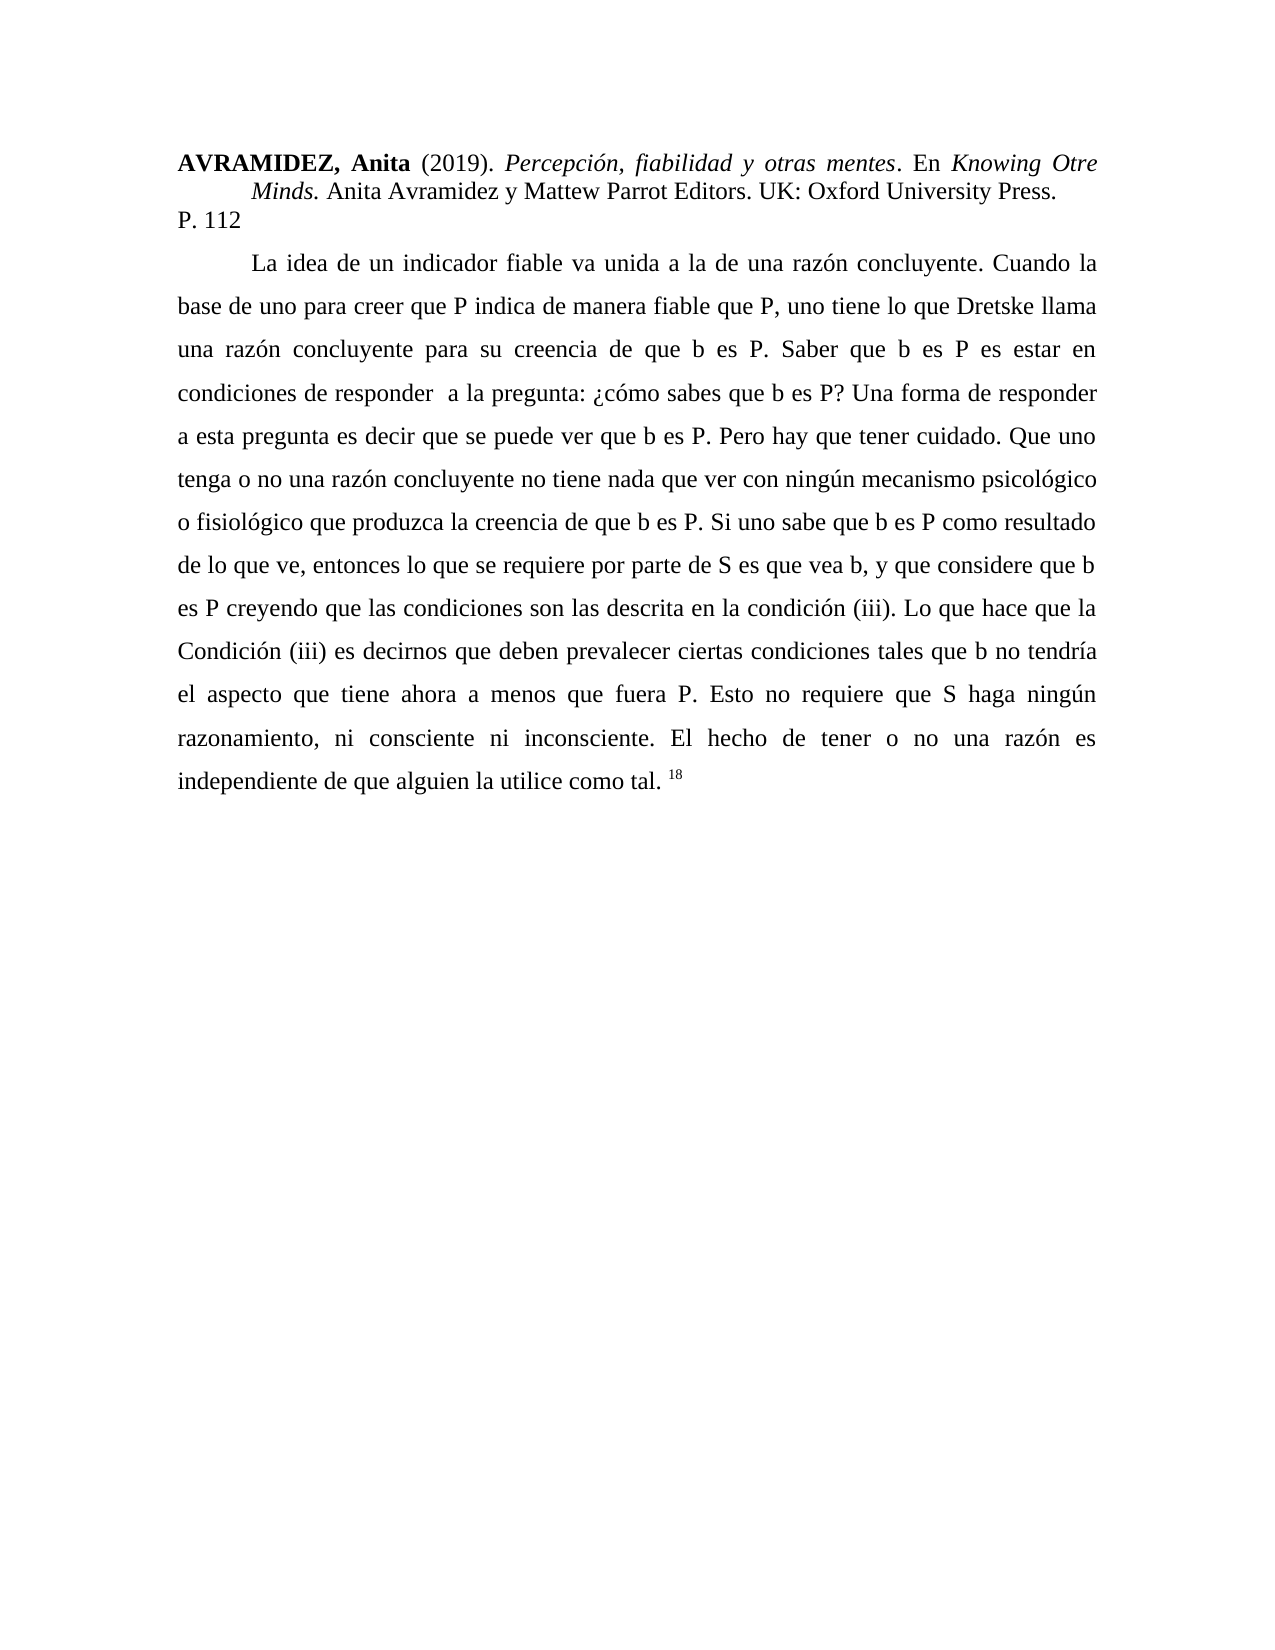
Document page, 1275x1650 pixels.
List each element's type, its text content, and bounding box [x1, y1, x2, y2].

text La idea de un indicador fiable va unida a la de una razón concluyente. Cuando la base de uno para creer que P indica de manera fiable que P, uno tiene lo que Dretske llama una razón concluyente para su creencia de que b es P. Saber que b es P es estar en condiciones de responder a la pregunta: ¿cómo sabes que b es P? Una forma de responder a esta pregunta es decir que se puede ver que b es P. Pero hay que tener cuidado. Que uno tenga o no una razón concluyente no tiene nada que ver con ningún mecanismo psicológico o fisiológico que produzca la creencia de que b es P. Si uno sabe que b es P como resultado de lo que ve, entonces lo que se requiere por parte de S es que vea b, y que considere que b es P creyendo que las condiciones son las descrita en la condición (iii). Lo que hace que la Condición (iii) es decirnos que deben prevalecer ciertas condiciones tales que b no tendría el aspecto que tiene ahora a menos que fuera P. Esto no requiere que S haga ningún razonamiento, ni consciente ni inconsciente. El hecho de tener o no una razón es independiente de que alguien la utilice como tal. 18 [177, 248, 1098, 794]
text P. 112 [177, 205, 1098, 234]
text AVRAMIDEZ, Anita (2019). Percepción, fiabilidad y otras mentes. En Knowing Otre Minds. Anita Avramidez y Mattew Parrot Editors. UK: Oxford University Press. [177, 148, 1098, 205]
